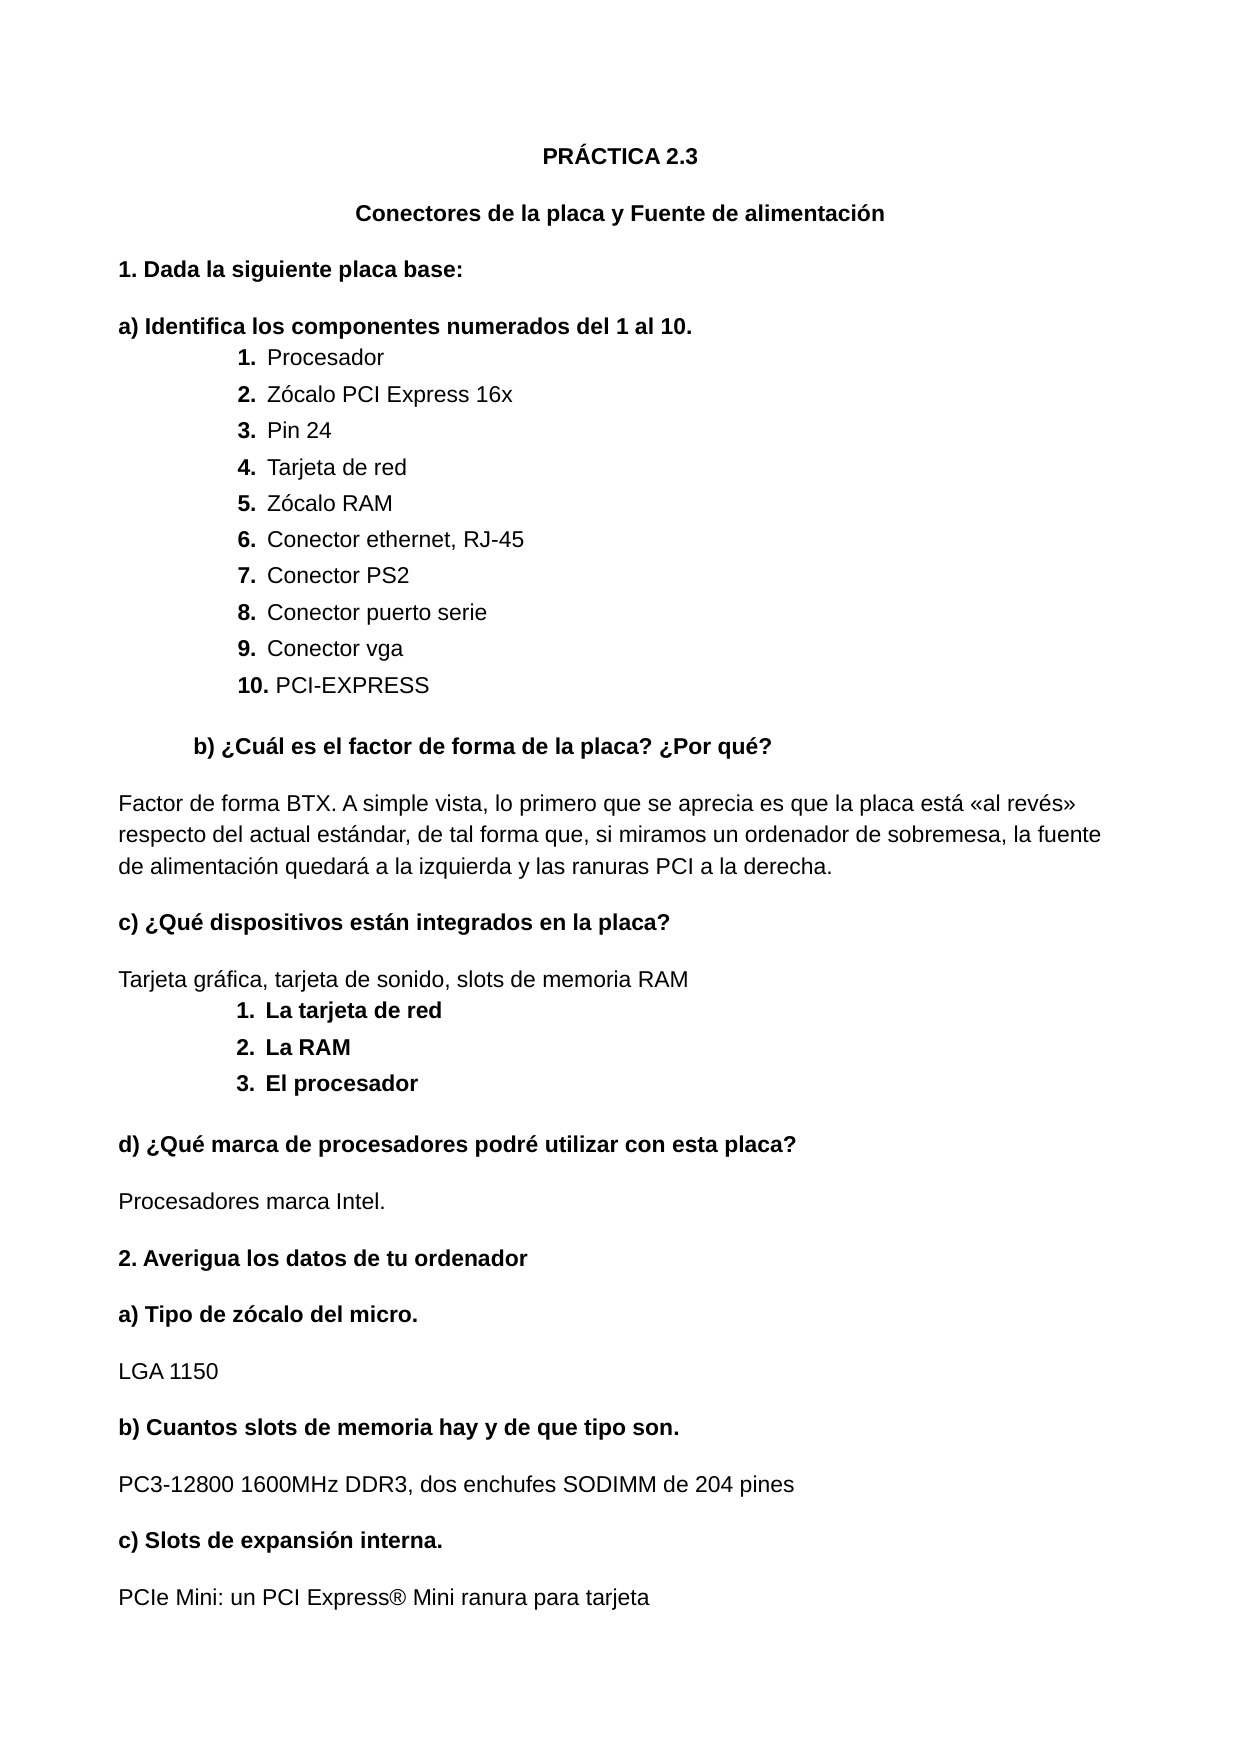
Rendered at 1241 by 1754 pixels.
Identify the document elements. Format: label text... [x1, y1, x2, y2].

text b) Cuantos slots de memoria hay y de que tipo son. [118, 1414, 1122, 1441]
text Conectores de la placa y Fuente de alimentación [118, 200, 1122, 226]
text PRÁCTICA 2.3 [118, 143, 1122, 169]
text Factor de forma BTX. A simple vista, lo primero que se aprecia es que la placa está «al revés» respecto del actual estándar, de tal forma que, si miramos un ordenador de sobremesa, la fuente de alimentación quedará a la izquierda y las ranuras PCI a la derecha. [118, 789, 1122, 879]
list Conector vga [237, 635, 1122, 662]
text b) ¿Cuál es el factor de forma de la placa? ¿Por qué? [193, 733, 1122, 759]
text PCIe Mini: un PCI Express® Mini ranura para tarjeta [118, 1584, 1122, 1610]
list Conector puerto serie [237, 599, 1122, 625]
text Procesadores marca Intel. [118, 1188, 1122, 1214]
list La tarjeta de red [236, 997, 1122, 1024]
list El procesador [236, 1070, 1122, 1096]
list Conector ethernet, RJ-45 [237, 526, 1122, 552]
list PCI-EXPRESS [237, 672, 1122, 698]
text LGA 1150 [118, 1358, 1122, 1384]
list La RAM [236, 1034, 1122, 1060]
text a) Tipo de zócalo del micro. [118, 1301, 1122, 1327]
text c) Slots de expansión interna. [118, 1527, 1122, 1554]
text Tarjeta gráfica, tarjeta de sonido, slots de memoria RAM [118, 966, 1122, 992]
text a) Identifica los componentes numerados del 1 al 10. [118, 313, 1122, 339]
list Tarjeta de red [237, 453, 1122, 480]
list Zócalo RAM [237, 490, 1122, 516]
list Zócalo PCI Express 16x [237, 381, 1122, 407]
text 2. Averigua los datos de tu ordenador [118, 1244, 1122, 1271]
text d) ¿Qué marca de procesadores podré utilizar con esta placa? [118, 1131, 1122, 1158]
list Pin 24 [237, 417, 1122, 443]
text 1. Dada la siguiente placa base: [118, 256, 1122, 283]
text c) ¿Qué dispositivos están integrados en la placa? [118, 909, 1122, 936]
list Procesador [237, 344, 1122, 371]
list Conector PS2 [237, 562, 1122, 589]
text PC3-12800 1600MHz DDR3, dos enchufes SODIMM de 204 pines [118, 1471, 1122, 1497]
